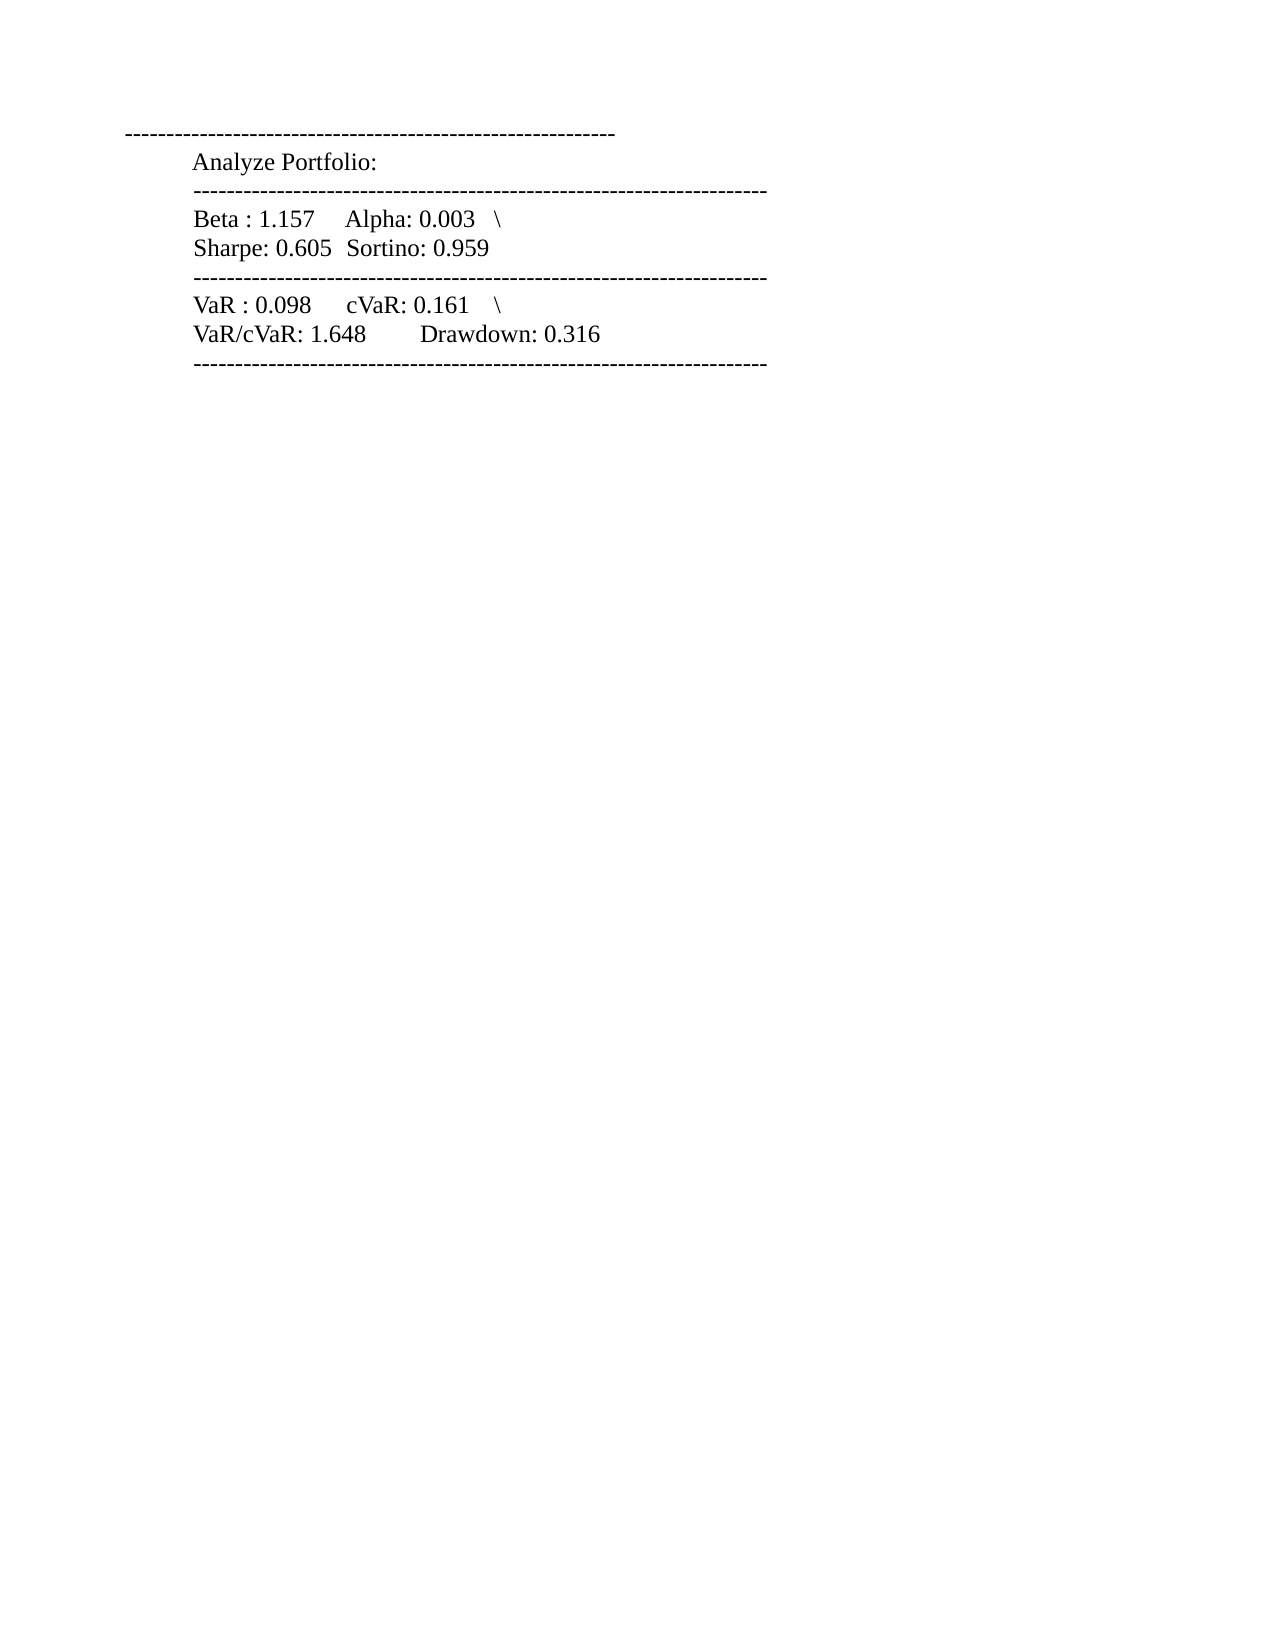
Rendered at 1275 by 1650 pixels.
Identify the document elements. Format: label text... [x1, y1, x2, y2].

text --------------------------------------------------------------------- [118, 348, 1157, 377]
text Beta : 1.157 Alpha: 0.003 \ [118, 204, 1157, 233]
text ----------------------------------------------------------- [118, 118, 1157, 147]
text VaR : 0.098 cVaR: 0.161 \ [118, 291, 1157, 319]
text --------------------------------------------------------------------- [118, 176, 1157, 204]
text Sharpe: 0.605 Sortino: 0.959 [118, 233, 1157, 262]
text Analyze Portfolio: [118, 147, 1157, 176]
text VaR/cVaR: 1.648 Drawdown: 0.316 [118, 319, 1157, 348]
text --------------------------------------------------------------------- [118, 262, 1157, 291]
